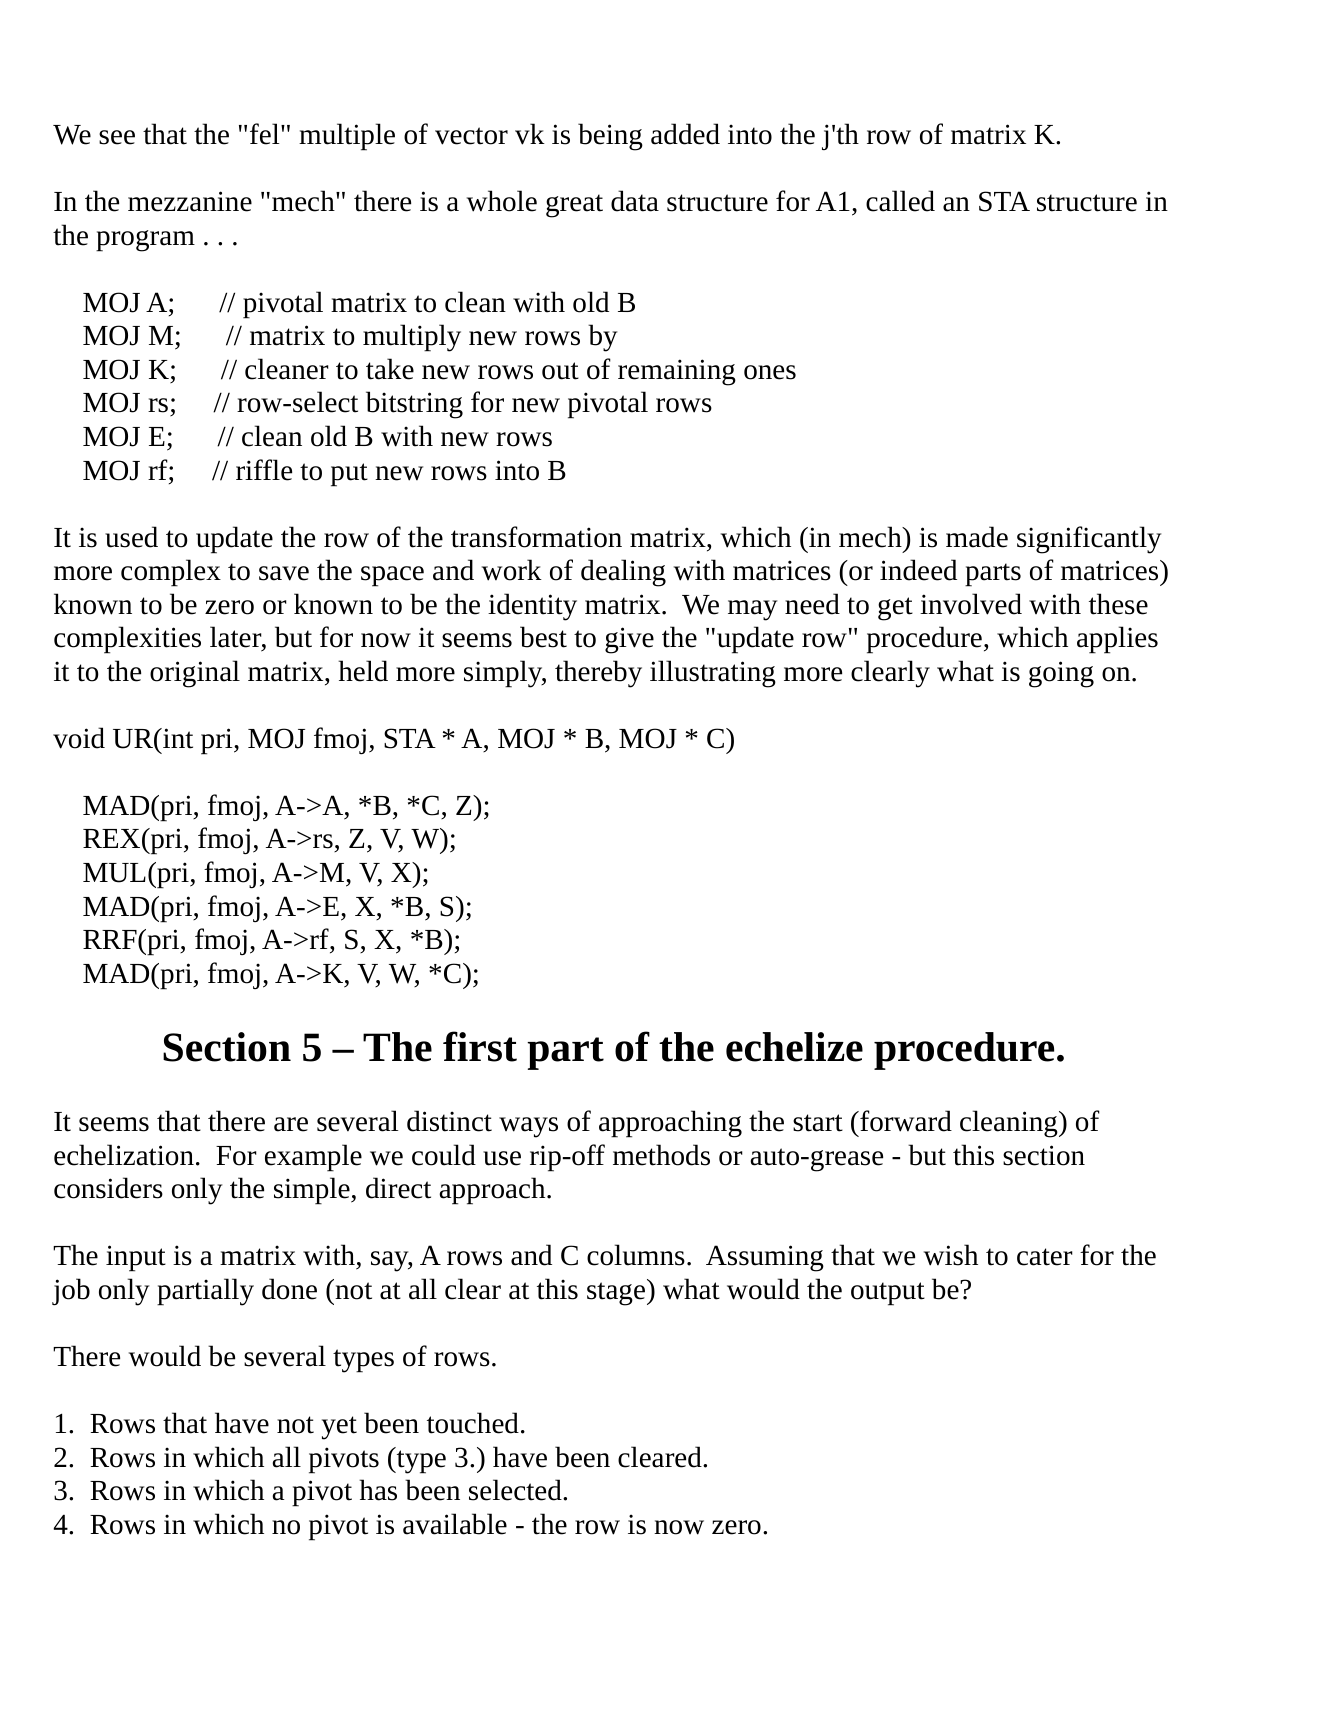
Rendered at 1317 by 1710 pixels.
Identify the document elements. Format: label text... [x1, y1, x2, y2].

text 3. Rows in which a pivot has been selected. [53, 1473, 1174, 1507]
text It is used to update the row of the transformation matrix, which (in mech) is made significantly more complex to save the space and work of dealing with matrices (or indeed parts of matrices) known to be zero or known to be the identity matrix. We may need to get involved with these complexities later, but for now it seems best to give the "update row" procedure, which applies it to the original matrix, held more simply, thereby illustrating more clearly what is going on. [53, 520, 1174, 687]
text MOJ rf; // riffle to put new rows into B [53, 453, 1174, 486]
text We see that the "fel" multiple of vector vk is being added into the j'th row of matrix K. [53, 117, 1174, 151]
text MUL(pri, fmoj, A->M, V, X); [53, 855, 1174, 889]
text In the mezzanine "mech" there is a whole great data structure for A1, called an STA structure in the program . . . [53, 184, 1174, 251]
text MOJ K; // cleaner to take new rows out of remaining ones [53, 352, 1174, 386]
text The input is a matrix with, say, A rows and C columns. Assuming that we wish to cater for the job only partially done (not at all clear at this stage) what would the output be? [53, 1238, 1174, 1306]
text REX(pri, fmoj, A->rs, Z, V, W); [53, 822, 1174, 855]
text MAD(pri, fmoj, A->A, *B, *C, Z); [53, 788, 1174, 822]
text RRF(pri, fmoj, A->rf, S, X, *B); [53, 922, 1174, 956]
text MOJ A; // pivotal matrix to clean with old B [53, 285, 1174, 318]
text MAD(pri, fmoj, A->K, V, W, *C); [53, 956, 1174, 989]
text 2. Rows in which all pivots (type 3.) have been cleared. [53, 1440, 1174, 1473]
text MOJ rs; // row-select bitstring for new pivotal rows [53, 386, 1174, 419]
text MAD(pri, fmoj, A->E, X, *B, S); [53, 889, 1174, 922]
text 1. Rows that have not yet been touched. [53, 1406, 1174, 1440]
text void UR(int pri, MOJ fmoj, STA * A, MOJ * B, MOJ * C) [53, 721, 1174, 754]
text MOJ E; // clean old B with new rows [53, 419, 1174, 453]
text It seems that there are several distinct ways of approaching the start (forward cleaning) of echelization. For example we could use rip-off methods or auto-grease - but this section considers only the simple, direct approach. [53, 1104, 1174, 1205]
text MOJ M; // matrix to multiply new rows by [53, 318, 1174, 352]
text There would be several types of rows. [53, 1339, 1174, 1373]
text Section 5 – The first part of the echelize procedure. [53, 1023, 1174, 1071]
text 4. Rows in which no pivot is available - the row is now zero. [53, 1507, 1174, 1540]
